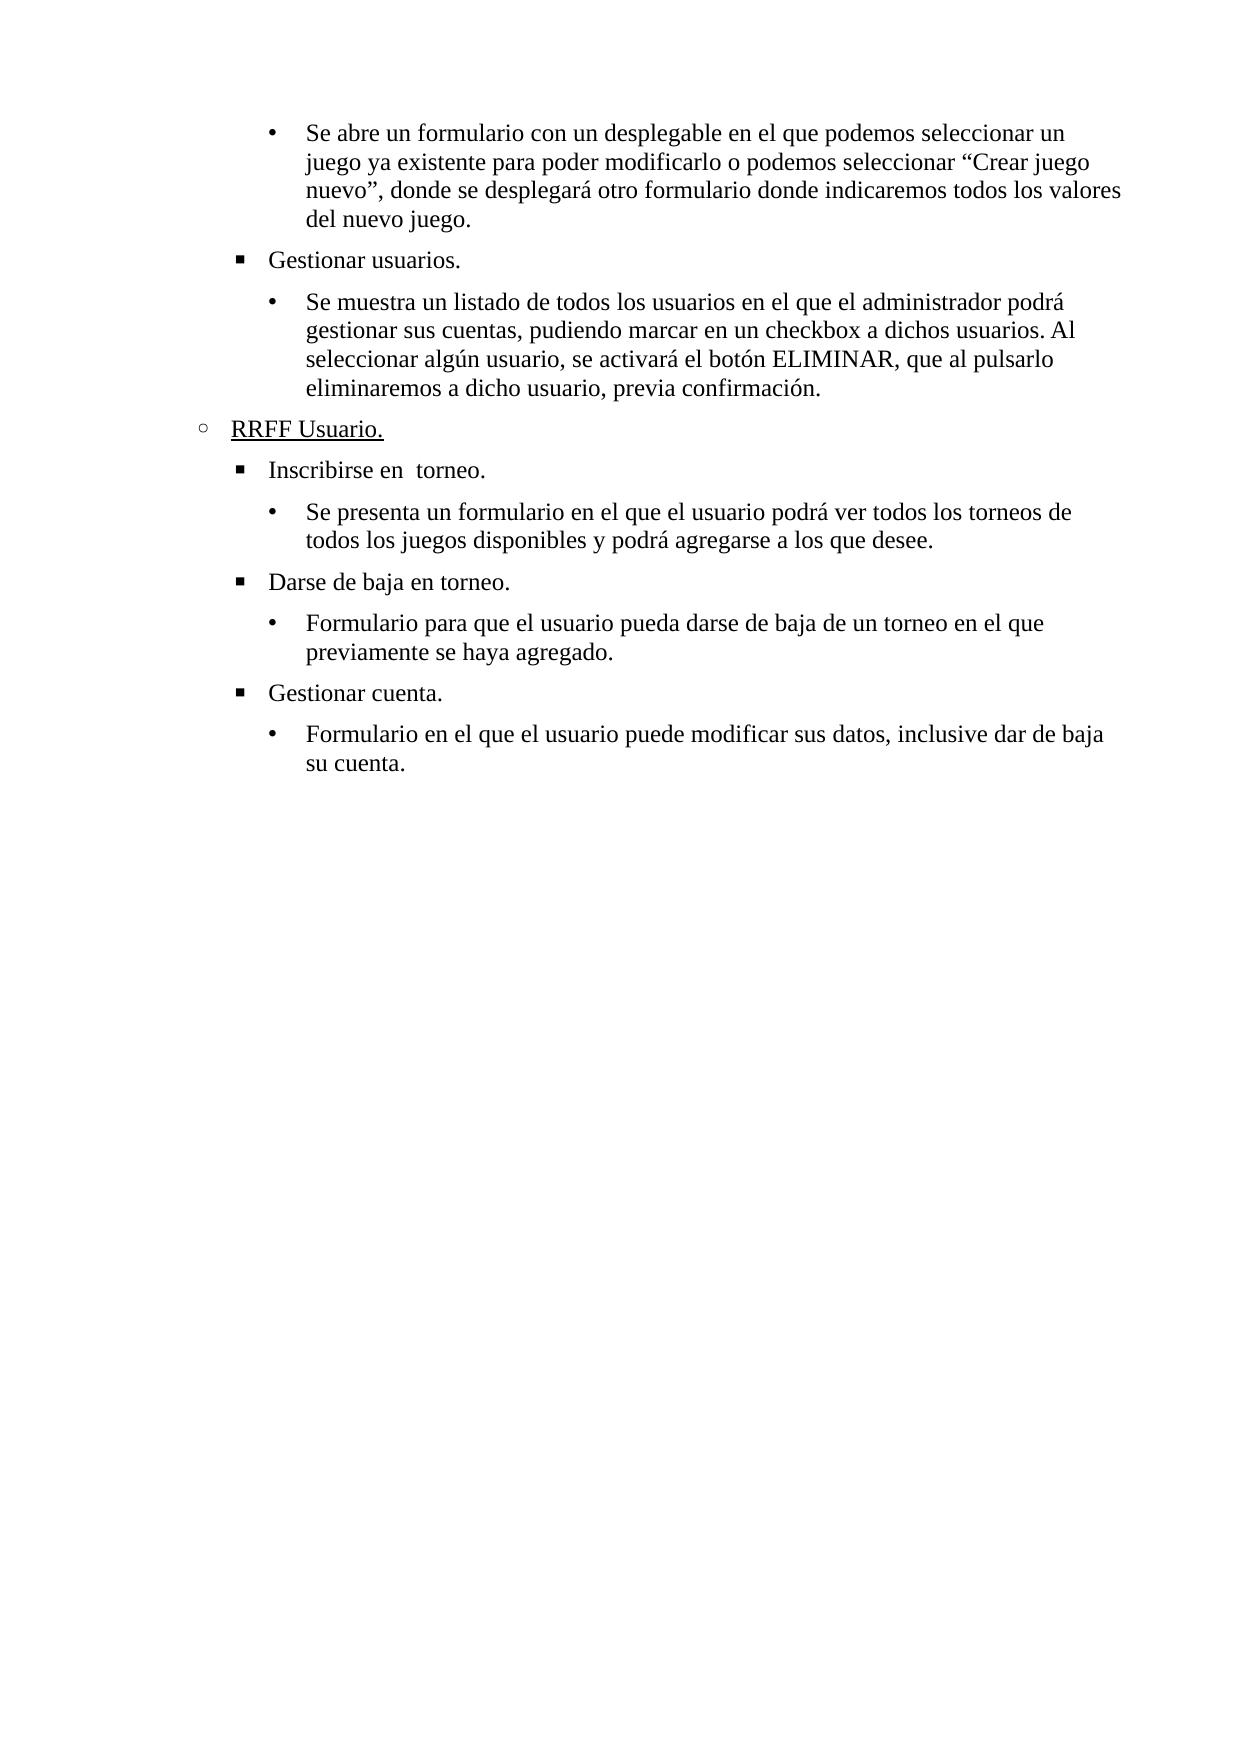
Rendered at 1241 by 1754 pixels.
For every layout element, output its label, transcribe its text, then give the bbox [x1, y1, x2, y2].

list Se presenta un formulario en el que el usuario podrá ver todos los torneos de todos los juegos disponibles y podrá agregarse a los que desee. [268, 497, 1122, 554]
list Se abre un formulario con un desplegable en el que podemos seleccionar un juego ya existente para poder modificarlo o podemos seleccionar “Crear juego nuevo”, donde se desplegará otro formulario donde indicaremos todos los valores del nuevo juego. [268, 118, 1122, 233]
list RRFF Usuario. [193, 414, 1122, 443]
list Inscribirse en torneo. [231, 456, 1122, 484]
list Gestionar usuarios. [231, 246, 1122, 274]
list Formulario en el que el usuario puede modificar sus datos, inclusive dar de baja su cuenta. [268, 719, 1122, 777]
list Se muestra un listado de todos los usuarios en el que el administrador podrá gestionar sus cuentas, pudiendo marcar en un checkbox a dichos usuarios. Al seleccionar algún usuario, se activará el botón ELIMINAR, que al pulsarlo eliminaremos a dicho usuario, previa confirmación. [268, 287, 1122, 402]
list Darse de baja en torneo. [231, 567, 1122, 596]
list Gestionar cuenta. [231, 678, 1122, 707]
list Formulario para que el usuario pueda darse de baja de un torneo en el que previamente se haya agregado. [268, 608, 1122, 666]
